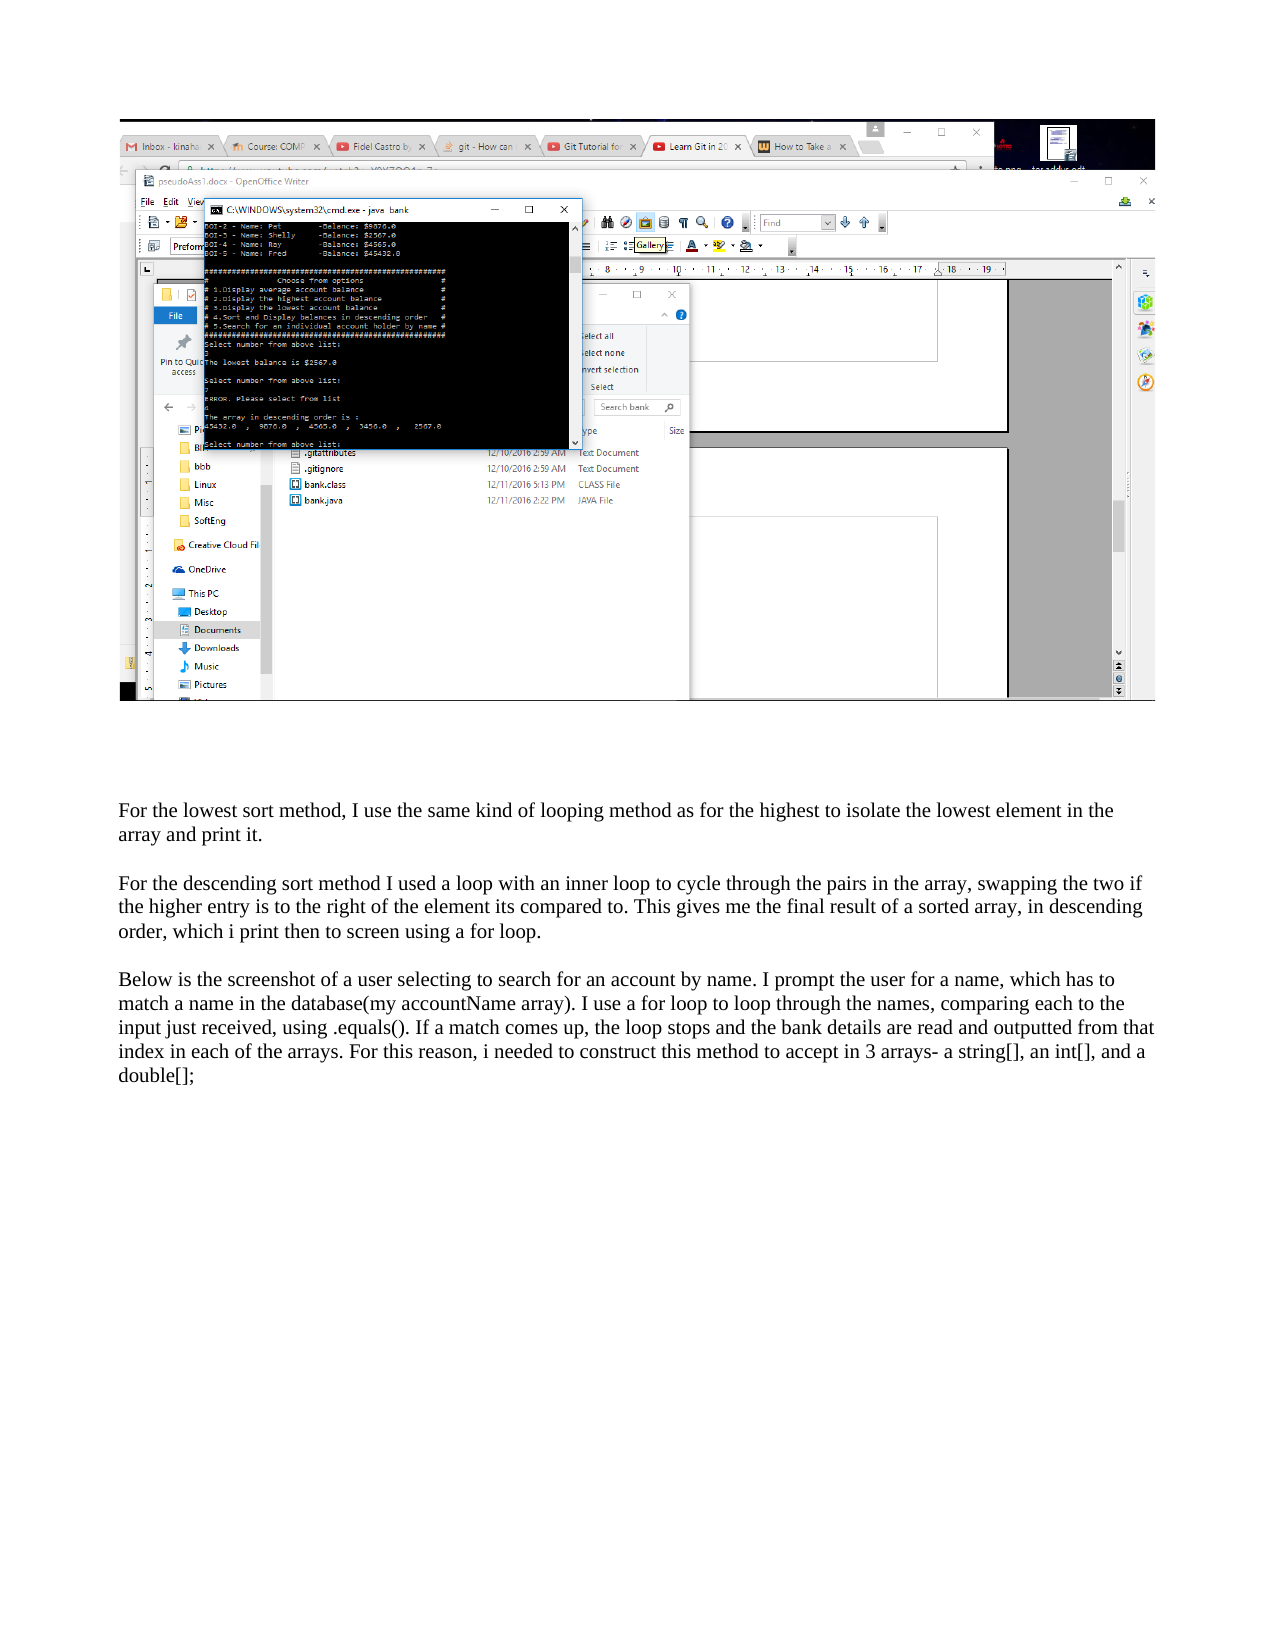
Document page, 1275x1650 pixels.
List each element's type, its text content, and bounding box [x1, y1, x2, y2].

picture [119, 119, 1156, 701]
text Below is the screenshot of a user selecting to search for an account by name. I prompt the user for a name, which has to match a name in the database(my accountName array). I use a for loop to loop through the names, comparing each to the input just received, using .equals(). If a match comes up, the loop stops and the bank details are read and outputted from that index in each of the arrays. For this reason, i needed to construct this method to accept in 3 arrays- a string[], an int[], and a double[]; [118, 967, 1157, 1087]
text For the lowest sort method, I use the same kind of looping method as for the highest to isolate the lowest element in the array and print it. [118, 798, 1157, 846]
text For the descending sort method I used a loop with an inner loop to cycle through the pairs in the array, swapping the two if the higher entry is to the right of the element its compared to. This gives me the final result of a sorted array, in descending order, which i print then to screen using a for loop. [118, 870, 1157, 943]
